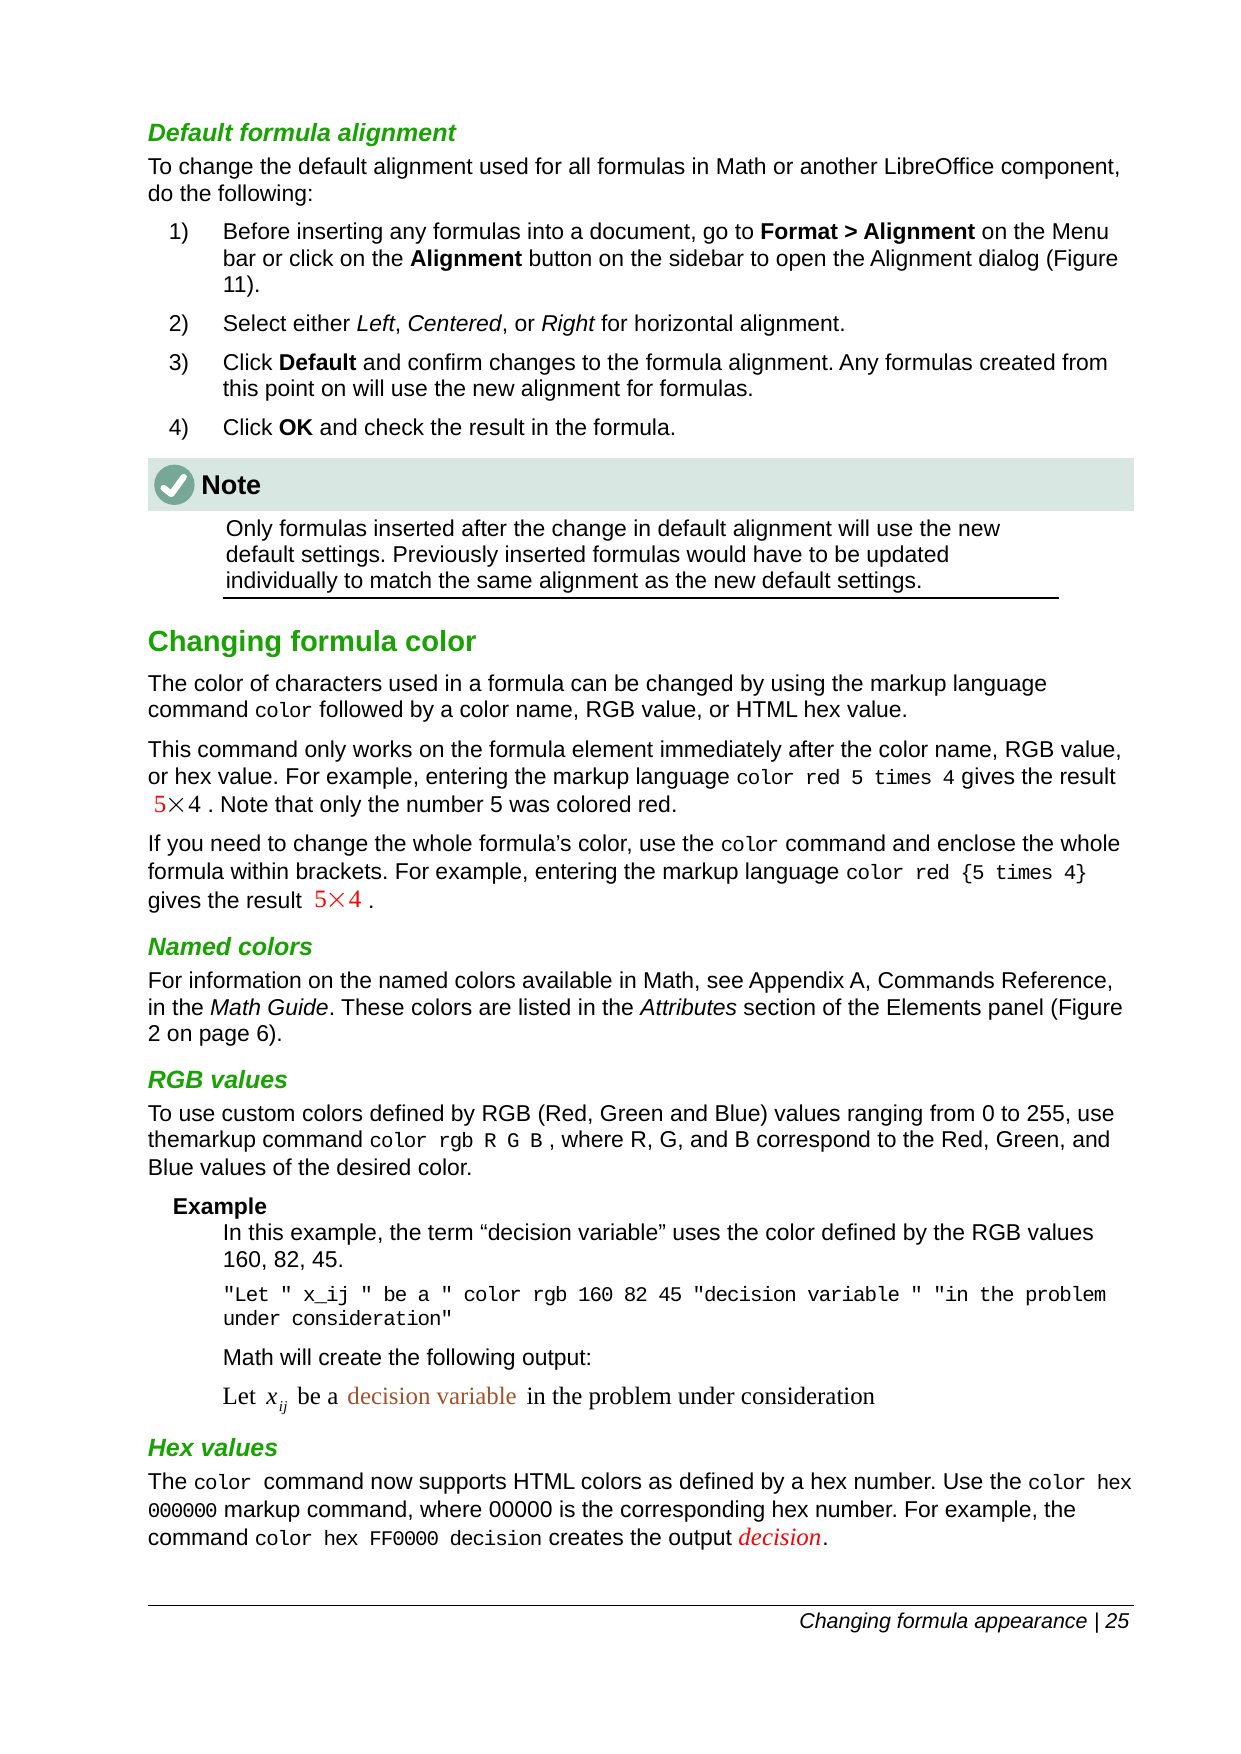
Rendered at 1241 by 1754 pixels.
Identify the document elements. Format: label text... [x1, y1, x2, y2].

subtitle Default formula alignment [148, 118, 1134, 147]
text Math will create the following output: [223, 1344, 1134, 1371]
subtitle Note [148, 458, 1134, 511]
subtitle RGB values [148, 1065, 1134, 1094]
text Example [173, 1193, 1134, 1219]
list Click OK and check the result in the formula. [189, 414, 1134, 440]
list Before inserting any formulas into a document, go to Format > Alignment on the Menu bar or click on the Alignment button on the sidebar to open the Alignment dialog (Figure 11). [189, 218, 1134, 297]
text The color of characters used in a formula can be changed by using the markup language command color followed by a color name, RGB value, or HTML hex value. [148, 670, 1134, 724]
text This command only works on the formula element immediately after the color name, RGB value, or hex value. For example, entering the markup language color red 5 times 4 gives the result . Note that only the number 5 was colored red. [148, 736, 1134, 818]
subtitle Hex values [148, 1433, 1134, 1462]
text The color command now supports HTML colors as defined by a hex number. Use the color hex 000000 markup command, where 00000 is the corresponding hex number. For example, the command color hex FF0000 decision creates the output . [148, 1468, 1134, 1551]
text In this example, the term “decision variable” uses the color defined by the RGB values 160, 82, 45. [223, 1219, 1134, 1272]
text To change the default alignment used for all formulas in Math or another LibreOffice component, do the following: [148, 153, 1134, 206]
text To use custom colors defined by RGB (Red, Green and Blue) values ranging from 0 to 255, use themarkup command color rgb R G B , where R, G, and B correspond to the Red, Green, and Blue values of the desired color. [148, 1100, 1134, 1180]
text For information on the named colors available in Math, see Appendix A, Commands Reference, in the Math Guide. These colors are listed in the Attributes section of the Elements panel (Figure 2 on page 6). [148, 967, 1134, 1046]
subtitle Named colors [148, 932, 1134, 961]
list Click Default and confirm changes to the formula alignment. Any formulas created from this point on will use the new alignment for formulas. [189, 349, 1134, 401]
text If you need to change the whole formula’s color, use the color command and enclose the whole formula within brackets. For example, entering the markup language color red {5 times 4} gives the result . [148, 830, 1134, 913]
text Only formulas inserted after the change in default alignment will use the new default settings. Previously inserted formulas would have to be updated individually to match the same alignment as the new default settings. [223, 511, 1059, 597]
text "Let " x_ij " be a " color rgb 160 82 45 "decision variable " "in the problem under consideration" [223, 1284, 1134, 1332]
subtitle Changing formula color [148, 624, 1134, 657]
list Select either Left, Centered, or Right for horizontal alignment. [189, 310, 1134, 336]
